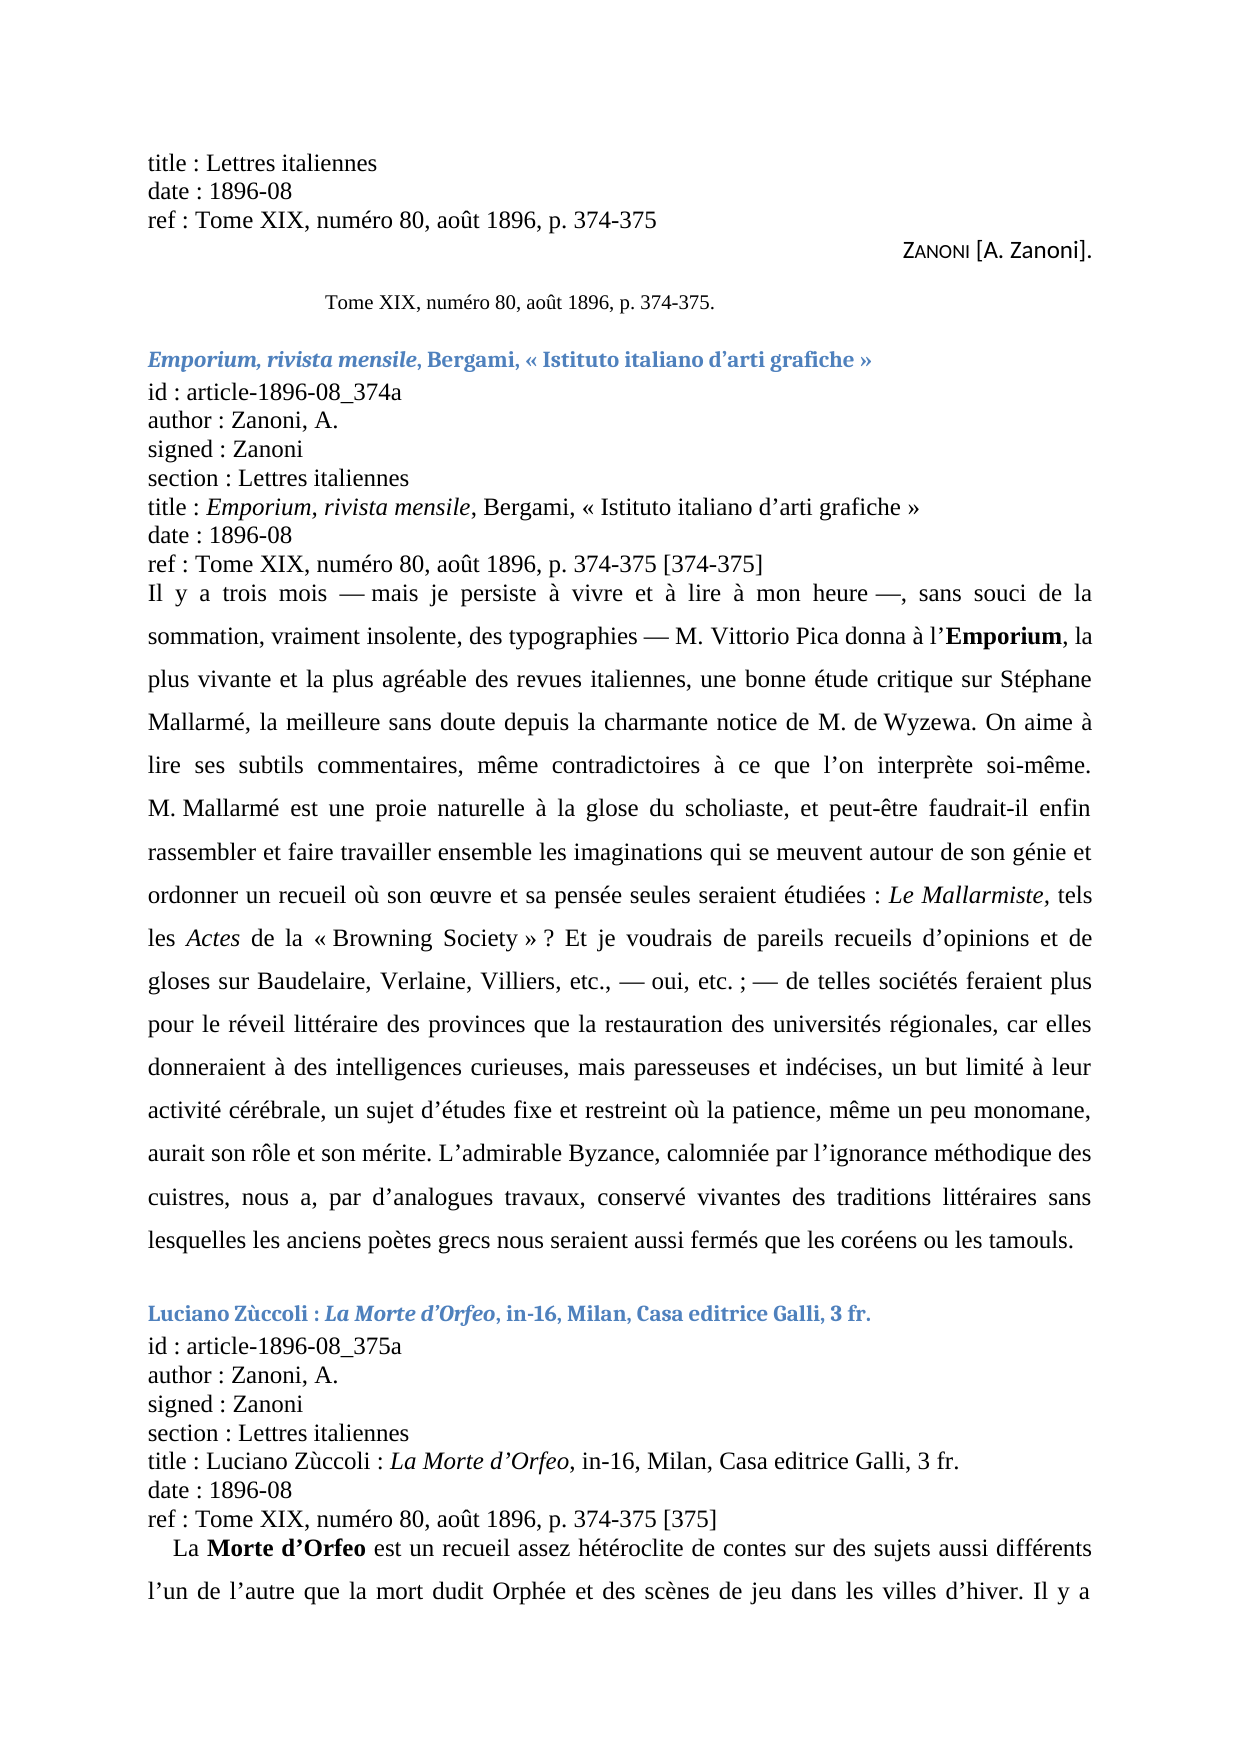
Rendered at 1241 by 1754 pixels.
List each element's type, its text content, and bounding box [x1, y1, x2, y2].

text date : 1896-08 [148, 520, 1093, 549]
subtitle Luciano Zùccoli : La Morte d’Orfeo, in-16, Milan, Casa editrice Galli, 3 fr. [148, 1301, 1093, 1327]
subtitle Emporium, rivista mensile, Bergami, « Istituto italiano d’arti grafiche » [148, 346, 1093, 373]
text La Morte d’Orfeo est un recueil assez hétéroclite de contes sur des sujets aussi différents l’un de l’autre que la mort dudit Orphée et des scènes de jeu dans les villes d’hiver. Il y a [148, 1533, 1093, 1604]
text author : Zanoni, A. [148, 1360, 1093, 1389]
text title : Emporium, rivista mensile, Bergami, « Istituto italiano d’arti grafiche » [148, 492, 1093, 520]
text section : Lettres italiennes [148, 1418, 1093, 1446]
text ref : Tome XIX, numéro 80, août 1896, p. 374-375 [148, 205, 1093, 234]
text ref : Tome XIX, numéro 80, août 1896, p. 374-375 [375] [148, 1504, 1093, 1533]
text date : 1896-08 [148, 1475, 1093, 1504]
text Tome XIX, numéro 80, août 1896, p. 374-375. [325, 290, 1093, 314]
text Il y a trois mois — mais je persiste à vivre et à lire à mon heure —, sans souci de la sommation, vraiment insolente, des typographies — M. Vittorio Pica donna à l’Emporium, la plus vivante et la plus agréable des revues italiennes, une bonne étude critique sur Stéphane Mallarmé, la meilleure sans doute depuis la charmante notice de M. de Wyzewa. On aime à lire ses subtils commentaires, même contradictoires à ce que l’on interprète soi-même. M. Mallarmé est une proie naturelle à la glose du scholiaste, et peut-être faudrait-il enfin rassembler et faire travailler ensemble les imaginations qui se meuvent autour de son génie et ordonner un recueil où son œuvre et sa pensée seules seraient étudiées : Le Mallarmiste, tels les Actes de la « Browning Society » ? Et je voudrais de pareils recueils d’opinions et de gloses sur Baudelaire, Verlaine, Villiers, etc., — oui, etc. ; — de telles sociétés feraient plus pour le réveil littéraire des provinces que la restauration des universités régionales, car elles donneraient à des intelligences curieuses, mais paresseuses et indécises, un but limité à leur activité cérébrale, un sujet d’études fixe et restreint où la patience, même un peu monomane, aurait son rôle et son mérite. L’admirable Byzance, calomniée par l’ignorance méthodique des cuistres, nous a, par d’analogues travaux, conservé vivantes des traditions littéraires sans lesquelles les anciens poètes grecs nous seraient aussi fermés que les coréens ou les tamouls. [148, 578, 1093, 1253]
text id : article-1896-08_375a [148, 1331, 1093, 1360]
text author : Zanoni, A. [148, 405, 1093, 434]
text signed : Zanoni [148, 434, 1093, 463]
text id : article-1896-08_374a [148, 377, 1093, 405]
text ref : Tome XIX, numéro 80, août 1896, p. 374-375 [374-375] [148, 549, 1093, 578]
text date : 1896-08 [148, 176, 1093, 205]
text signed : Zanoni [148, 1389, 1093, 1418]
text title : Luciano Zùccoli : La Morte d’Orfeo, in-16, Milan, Casa editrice Galli, 3 fr. [148, 1446, 1093, 1475]
text Zanoni [A. Zanoni]. [148, 234, 1093, 264]
text section : Lettres italiennes [148, 463, 1093, 492]
text title : Lettres italiennes [148, 148, 1093, 176]
